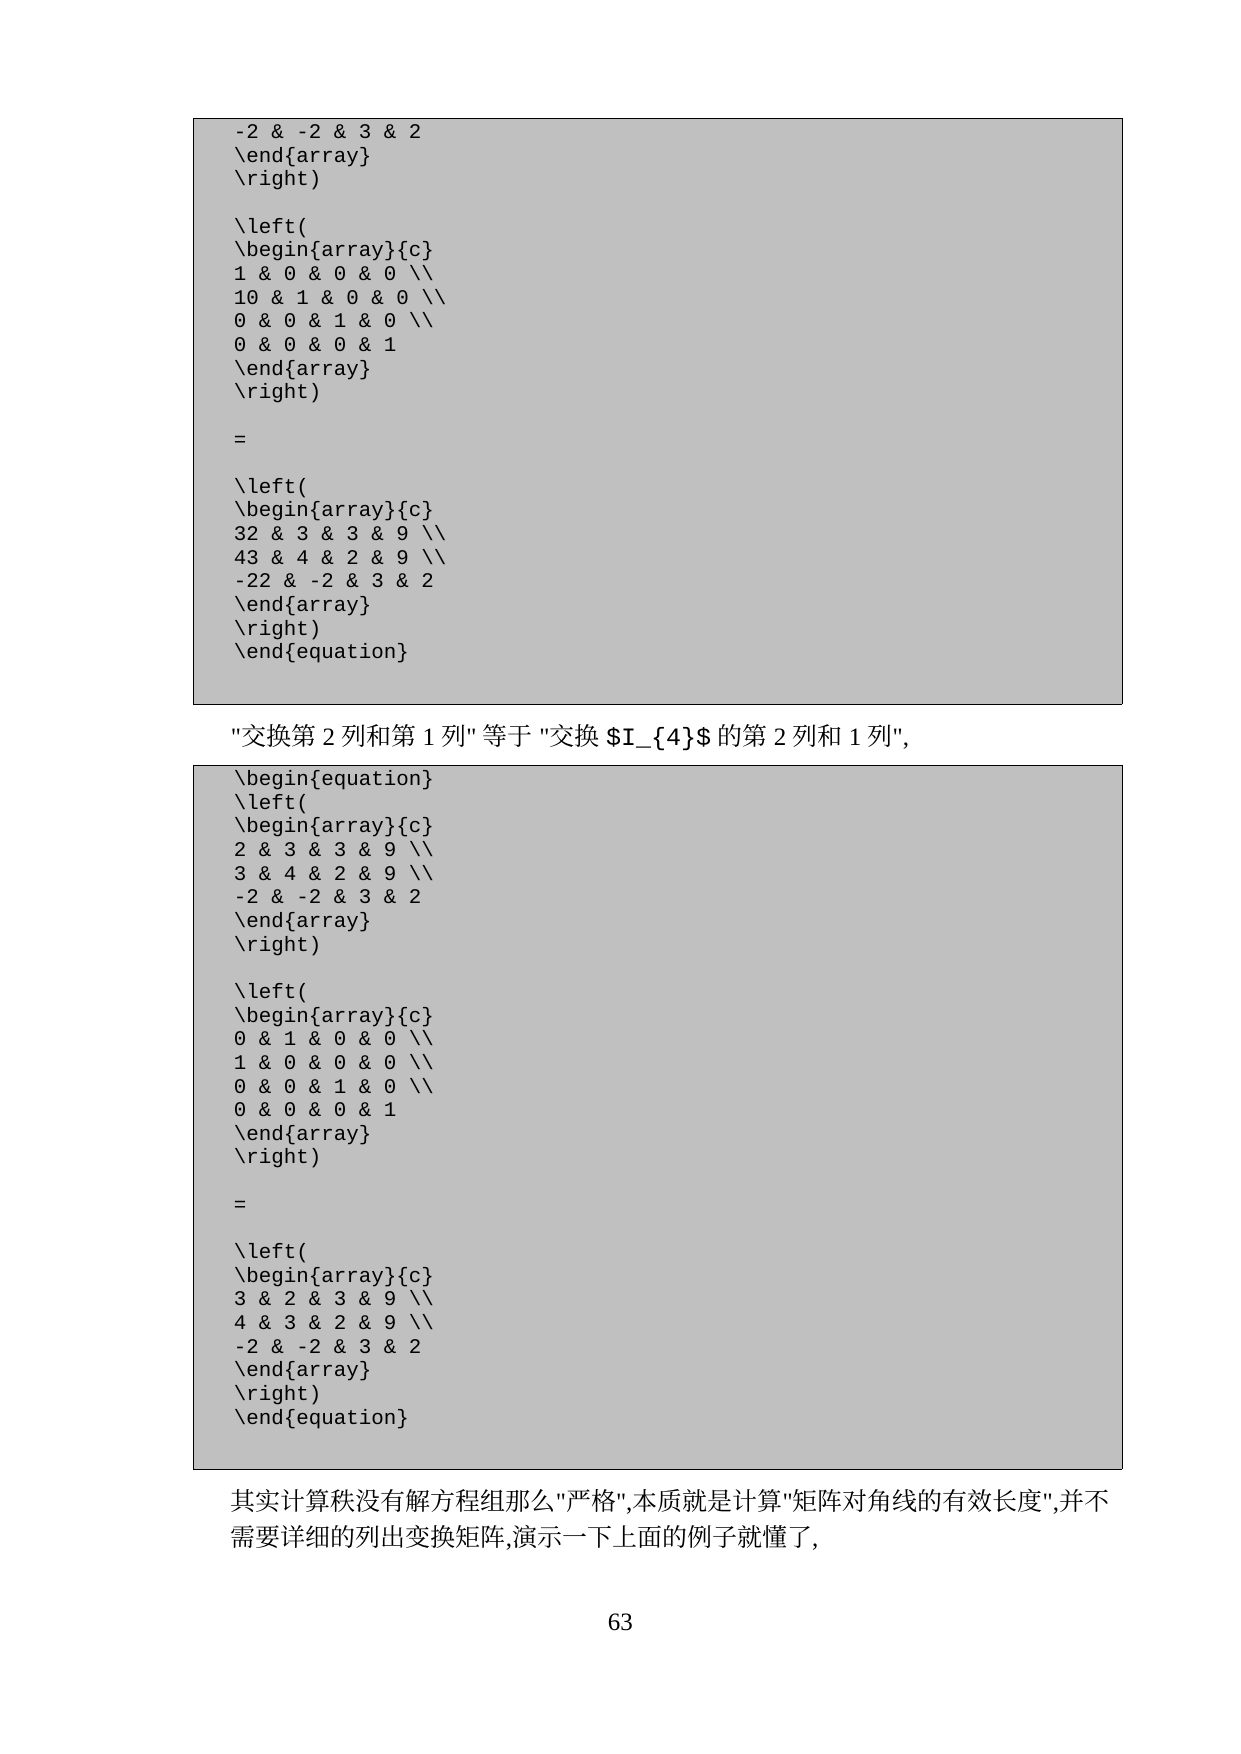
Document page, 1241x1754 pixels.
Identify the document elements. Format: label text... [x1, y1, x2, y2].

list 0 & 1 & 0 & 0 \\ [194, 1025, 1122, 1049]
list \end{array} [194, 354, 1122, 378]
list \end{array} [194, 1120, 1122, 1143]
list = [194, 1191, 1122, 1214]
list 10 & 1 & 0 & 0 \\ [194, 284, 1122, 307]
list \left( [194, 473, 1122, 496]
list \right) [194, 165, 1122, 189]
list 0 & 0 & 1 & 0 \\ [194, 307, 1122, 331]
list 2 & 3 & 3 & 9 \\ [194, 836, 1122, 860]
list -2 & -2 & 3 & 2 [194, 119, 1122, 142]
list \end{array} [194, 1356, 1122, 1380]
list \right) [194, 378, 1122, 402]
list \end{equation} [194, 638, 1122, 665]
list \right) [194, 1143, 1122, 1167]
list 43 & 4 & 2 & 9 \\ [194, 544, 1122, 567]
list \left( [194, 213, 1122, 236]
list -2 & -2 & 3 & 2 [194, 1333, 1122, 1356]
list -2 & -2 & 3 & 2 [194, 883, 1122, 907]
list \left( [194, 1238, 1122, 1262]
list \left( [194, 978, 1122, 1002]
list \begin{array}{c} [194, 812, 1122, 836]
list 3 & 4 & 2 & 9 \\ [194, 860, 1122, 883]
list \end{array} [194, 591, 1122, 615]
list \right) [194, 931, 1122, 954]
list 3 & 2 & 3 & 9 \\ [194, 1285, 1122, 1309]
list \end{equation} [194, 1404, 1122, 1430]
list 1 & 0 & 0 & 0 \\ [194, 260, 1122, 284]
list "交换第 2 列和第 1 列" 等于 "交换 $I_{4}$ 的第 2 列和 1 列", [193, 716, 1122, 753]
list -22 & -2 & 3 & 2 [194, 567, 1122, 591]
list 0 & 0 & 0 & 1 [194, 1096, 1122, 1120]
list \end{array} [194, 142, 1122, 165]
list \left( [194, 789, 1122, 812]
list \right) [194, 615, 1122, 638]
list 0 & 0 & 0 & 1 [194, 331, 1122, 354]
list \right) [194, 1380, 1122, 1404]
list \begin{array}{c} [194, 496, 1122, 520]
list \begin{array}{c} [194, 236, 1122, 260]
list 0 & 0 & 1 & 0 \\ [194, 1073, 1122, 1096]
list 1 & 0 & 0 & 0 \\ [194, 1049, 1122, 1073]
list 32 & 3 & 3 & 9 \\ [194, 520, 1122, 544]
list 其实计算秩没有解方程组那么"严格",本质就是计算"矩阵对角线的有效长度",并不需要详细的列出变换矩阵,演示一下上面的例子就懂了, [193, 1482, 1122, 1554]
list \begin{array}{c} [194, 1262, 1122, 1285]
list \begin{array}{c} [194, 1002, 1122, 1025]
list \end{array} [194, 907, 1122, 931]
list 4 & 3 & 2 & 9 \\ [194, 1309, 1122, 1333]
list \begin{equation} [194, 766, 1122, 789]
list = [194, 426, 1122, 449]
